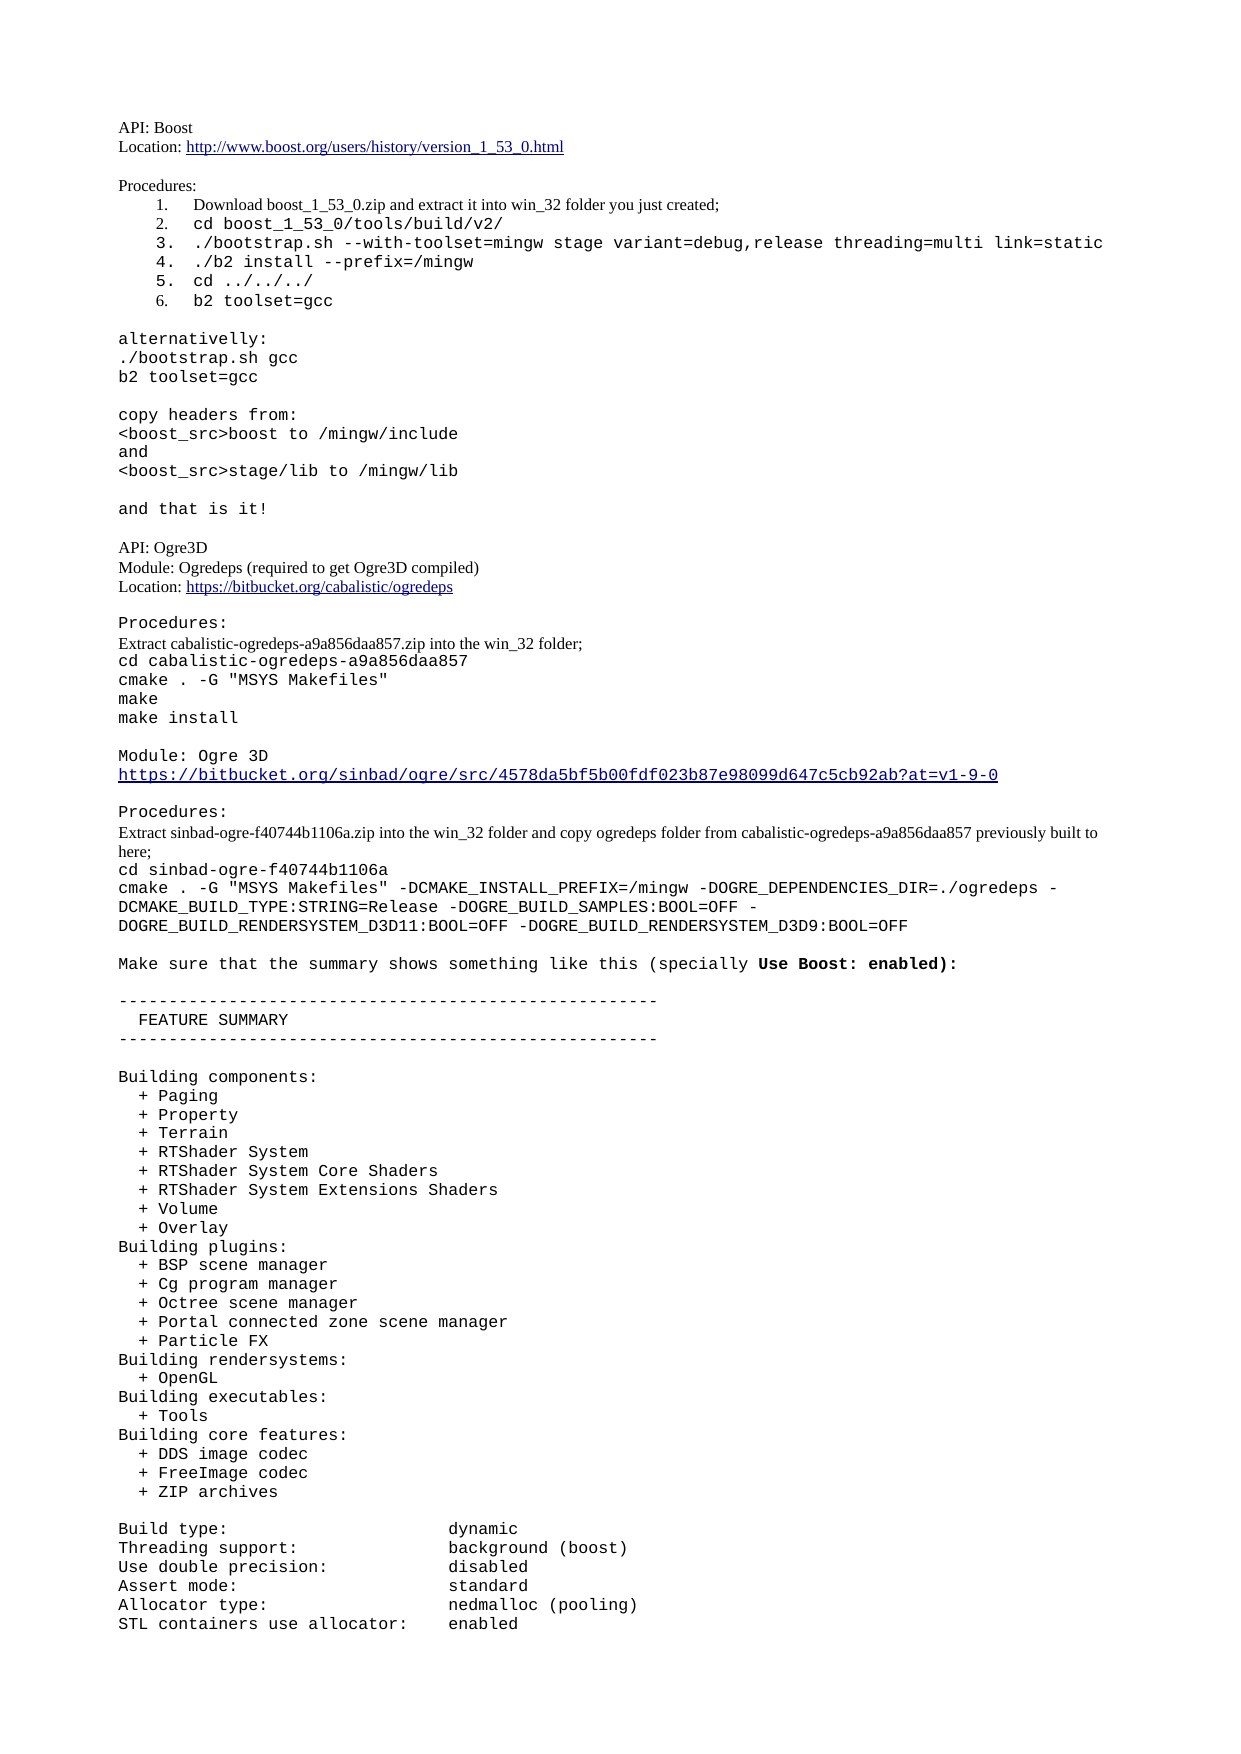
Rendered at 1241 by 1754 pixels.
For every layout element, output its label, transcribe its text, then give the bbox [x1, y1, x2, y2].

list cd boost_1_53_0/tools/build/v2/ [156, 214, 1122, 234]
list ./bootstrap.sh --with-toolset=mingw stage variant=debug,release threading=multi link=static [156, 234, 1122, 253]
text Procedures: [118, 804, 1122, 823]
text + RTShader System Core Shaders [118, 1163, 1122, 1182]
text and [118, 444, 1122, 463]
text + OpenGL [118, 1370, 1122, 1389]
text Location: https://bitbucket.org/cabalistic/ogredeps [118, 577, 1122, 596]
list Download boost_1_53_0.zip and extract it into win_32 folder you just created; [156, 195, 1122, 214]
text Building rendersystems: [118, 1351, 1122, 1370]
text https://bitbucket.org/sinbad/ogre/src/4578da5bf5b00fdf023b87e98099d647c5cb92ab?at=v1-9-0 [118, 766, 1122, 785]
text Threading support: background (boost) [118, 1540, 1122, 1559]
text + BSP scene manager [118, 1257, 1122, 1276]
text + RTShader System [118, 1144, 1122, 1163]
text ------------------------------------------------------ [118, 993, 1122, 1012]
list cd ../../../ [156, 272, 1122, 291]
text + Volume [118, 1200, 1122, 1219]
text Make sure that the summary shows something like this (specially Use Boost: enabled): [118, 955, 1122, 974]
text + DDS image codec [118, 1446, 1122, 1464]
text and that is it! [118, 501, 1122, 519]
text + Particle FX [118, 1332, 1122, 1351]
text API: Boost [118, 118, 1122, 137]
text + Paging [118, 1087, 1122, 1106]
text Assert mode: standard [118, 1577, 1122, 1596]
text + ZIP archives [118, 1483, 1122, 1502]
text STL containers use allocator: enabled [118, 1615, 1122, 1634]
text + Tools [118, 1408, 1122, 1427]
text cd sinbad-ogre-f40744b1106a [118, 861, 1122, 880]
text make [118, 691, 1122, 709]
text ./bootstrap.sh gcc [118, 350, 1122, 369]
text b2 toolset=gcc [118, 369, 1122, 387]
text Building core features: [118, 1427, 1122, 1446]
text cd cabalistic-ogredeps-a9a856daa857 [118, 653, 1122, 672]
text + Portal connected zone scene manager [118, 1313, 1122, 1332]
text cmake . -G "MSYS Makefiles" -DCMAKE_INSTALL_PREFIX=/mingw -DOGRE_DEPENDENCIES_DIR=./ogredeps -DCMAKE_BUILD_TYPE:STRING=Release -DOGRE_BUILD_SAMPLES:BOOL=OFF -DOGRE_BUILD_RENDERSYSTEM_D3D11:BOOL=OFF -DOGRE_BUILD_RENDERSYSTEM_D3D9:BOOL=OFF [118, 880, 1122, 936]
text ------------------------------------------------------ [118, 1031, 1122, 1049]
list b2 toolset=gcc [156, 291, 1122, 312]
text Extract cabalistic-ogredeps-a9a856daa857.zip into the win_32 folder; [118, 634, 1122, 653]
text Building components: [118, 1068, 1122, 1087]
text Building executables: [118, 1389, 1122, 1408]
text + Terrain [118, 1125, 1122, 1144]
text <boost_src>boost to /mingw/include [118, 425, 1122, 444]
text API: Ogre3D [118, 538, 1122, 557]
text Module: Ogre 3D [118, 747, 1122, 766]
text Building plugins: [118, 1238, 1122, 1257]
text make install [118, 709, 1122, 728]
text + Overlay [118, 1219, 1122, 1238]
text Module: Ogredeps (required to get Ogre3D compiled) [118, 557, 1122, 577]
text cmake . -G "MSYS Makefiles" [118, 672, 1122, 691]
text Location: http://www.boost.org/users/history/version_1_53_0.html [118, 137, 1122, 156]
text + FreeImage codec [118, 1464, 1122, 1483]
text Procedures: [118, 176, 1122, 195]
text <boost_src>stage/lib to /mingw/lib [118, 463, 1122, 482]
text Allocator type: nedmalloc (pooling) [118, 1596, 1122, 1615]
text + Octree scene manager [118, 1295, 1122, 1313]
text Use double precision: disabled [118, 1559, 1122, 1577]
text FEATURE SUMMARY [118, 1012, 1122, 1031]
text + Property [118, 1106, 1122, 1125]
text Extract sinbad-ogre-f40744b1106a.zip into the win_32 folder and copy ogredeps folder from cabalistic-ogredeps-a9a856daa857 previously built to here; [118, 823, 1122, 861]
text + RTShader System Extensions Shaders [118, 1182, 1122, 1200]
list ./b2 install --prefix=/mingw [156, 253, 1122, 272]
text Procedures: [118, 615, 1122, 634]
text alternativelly: [118, 331, 1122, 350]
text + Cg program manager [118, 1276, 1122, 1295]
text copy headers from: [118, 406, 1122, 425]
text Build type: dynamic [118, 1521, 1122, 1540]
